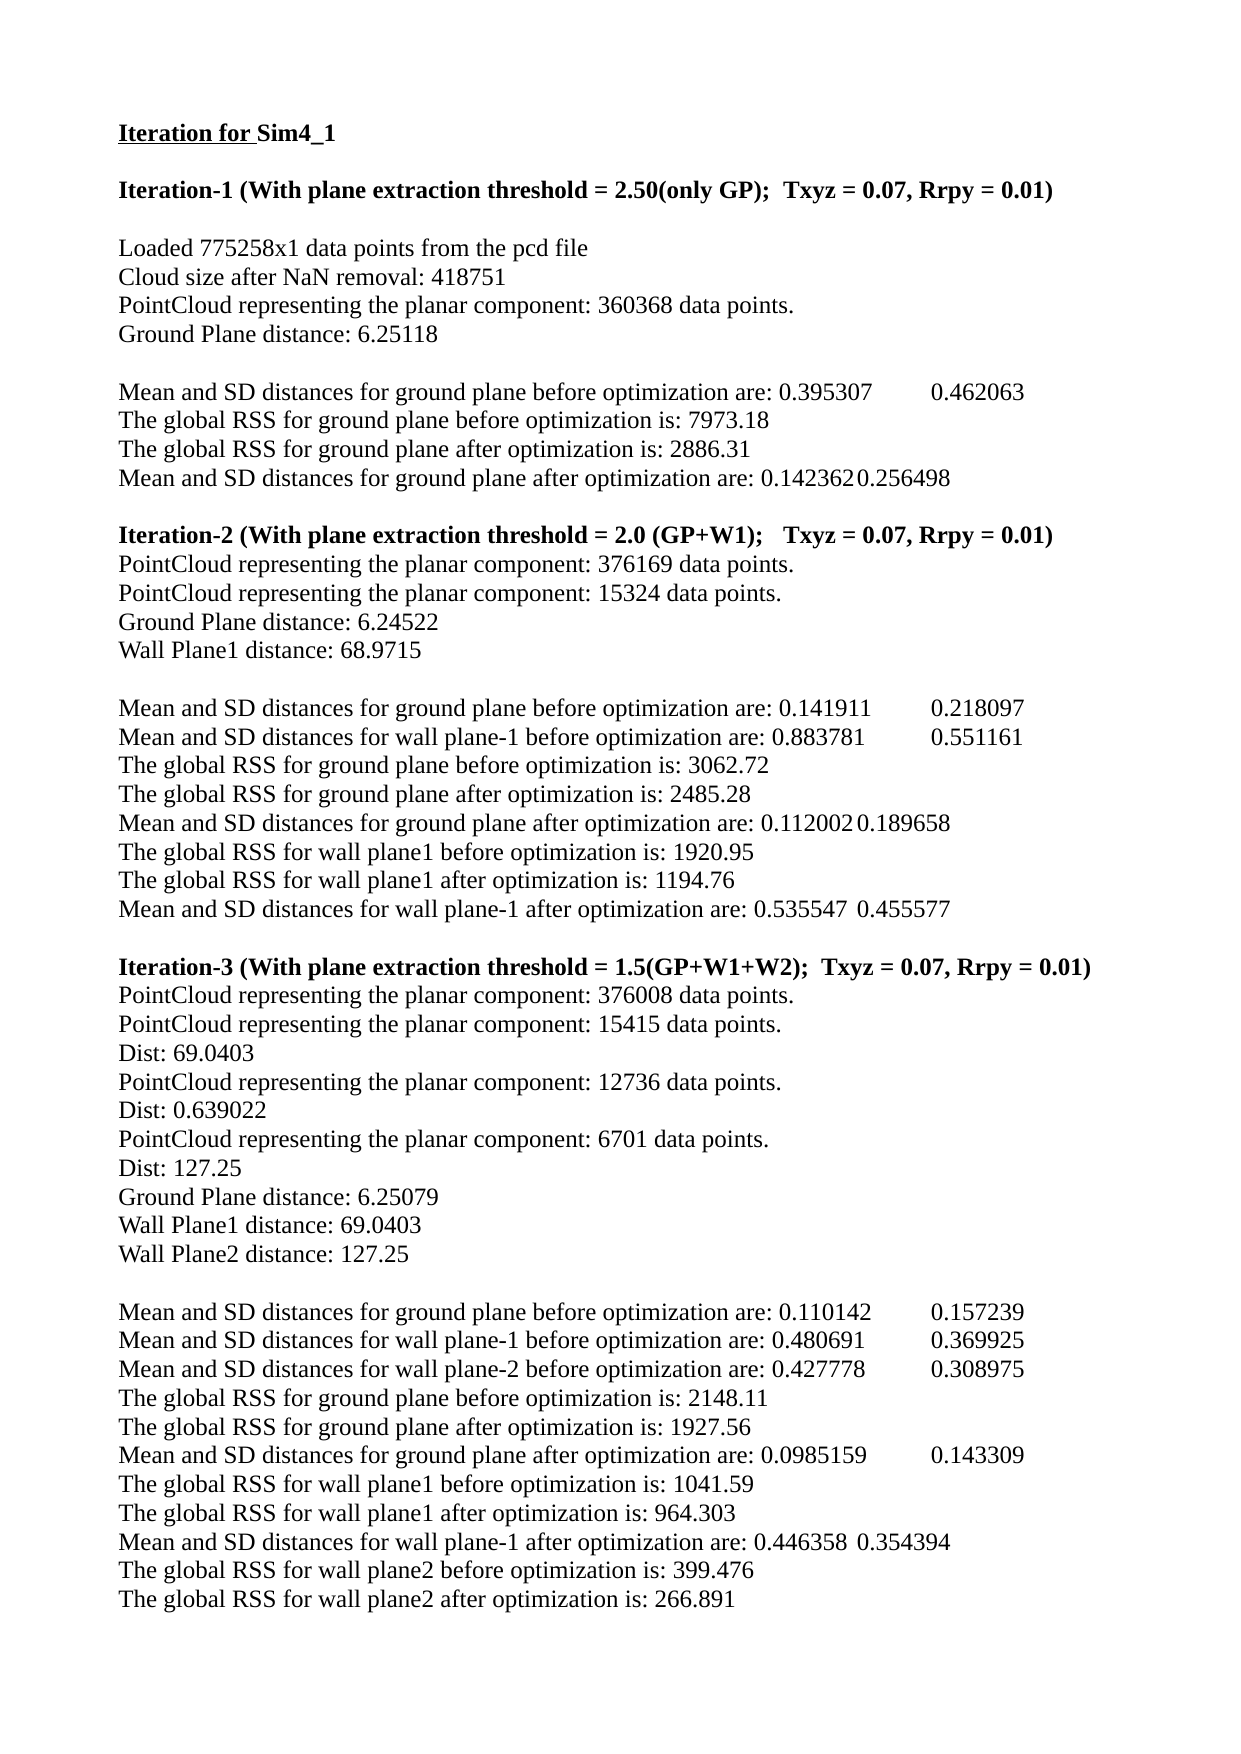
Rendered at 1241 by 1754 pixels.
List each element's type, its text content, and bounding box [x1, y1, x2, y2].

text Mean and SD distances for ground plane before optimization are: 0.395307 0.462063 [118, 377, 1122, 406]
text Mean and SD distances for wall plane-1 after optimization are: 0.446358 0.354394 [118, 1527, 1122, 1556]
text Wall Plane1 distance: 69.0403 [118, 1211, 1122, 1239]
text Iteration-1 (With plane extraction threshold = 2.50(only GP); Txyz = 0.07, Rrpy = 0.01) [118, 176, 1122, 204]
text The global RSS for wall plane2 before optimization is: 399.476 [118, 1556, 1122, 1584]
text PointCloud representing the planar component: 360368 data points. [118, 291, 1122, 319]
text Wall Plane2 distance: 127.25 [118, 1239, 1122, 1268]
text Cloud size after NaN removal: 418751 [118, 262, 1122, 291]
text Iteration-2 (With plane extraction threshold = 2.0 (GP+W1); Txyz = 0.07, Rrpy = 0.01) [118, 521, 1122, 549]
text PointCloud representing the planar component: 15415 data points. [118, 1009, 1122, 1038]
text PointCloud representing the planar component: 6701 data points. [118, 1124, 1122, 1153]
text Mean and SD distances for wall plane-1 after optimization are: 0.535547 0.455577 [118, 894, 1122, 923]
text Mean and SD distances for wall plane-1 before optimization are: 0.883781 0.551161 [118, 722, 1122, 751]
text Dist: 127.25 [118, 1153, 1122, 1182]
text Mean and SD distances for wall plane-1 before optimization are: 0.480691 0.369925 [118, 1326, 1122, 1354]
text Dist: 0.639022 [118, 1096, 1122, 1124]
text PointCloud representing the planar component: 376169 data points. [118, 549, 1122, 578]
text Ground Plane distance: 6.25118 [118, 319, 1122, 348]
text Ground Plane distance: 6.24522 [118, 607, 1122, 636]
text The global RSS for ground plane after optimization is: 1927.56 [118, 1412, 1122, 1441]
text The global RSS for ground plane after optimization is: 2886.31 [118, 434, 1122, 463]
text The global RSS for wall plane1 before optimization is: 1041.59 [118, 1469, 1122, 1498]
text Iteration-3 (With plane extraction threshold = 1.5(GP+W1+W2); Txyz = 0.07, Rrpy = 0.01) [118, 952, 1122, 981]
text The global RSS for ground plane after optimization is: 2485.28 [118, 779, 1122, 808]
text PointCloud representing the planar component: 12736 data points. [118, 1067, 1122, 1096]
text The global RSS for ground plane before optimization is: 7973.18 [118, 406, 1122, 434]
text The global RSS for wall plane2 after optimization is: 266.891 [118, 1584, 1122, 1613]
text Mean and SD distances for ground plane after optimization are: 0.142362 0.256498 [118, 463, 1122, 492]
text Iteration for Sim4_1 [118, 118, 1122, 147]
text Mean and SD distances for wall plane-2 before optimization are: 0.427778 0.308975 [118, 1354, 1122, 1383]
text The global RSS for ground plane before optimization is: 3062.72 [118, 751, 1122, 779]
text The global RSS for wall plane1 before optimization is: 1920.95 [118, 837, 1122, 866]
text Loaded 775258x1 data points from the pcd file [118, 233, 1122, 262]
text Mean and SD distances for ground plane after optimization are: 0.112002 0.189658 [118, 808, 1122, 837]
text Mean and SD distances for ground plane before optimization are: 0.110142 0.157239 [118, 1297, 1122, 1326]
text Mean and SD distances for ground plane after optimization are: 0.0985159 0.143309 [118, 1441, 1122, 1469]
text PointCloud representing the planar component: 15324 data points. [118, 578, 1122, 607]
text Mean and SD distances for ground plane before optimization are: 0.141911 0.218097 [118, 693, 1122, 722]
text The global RSS for wall plane1 after optimization is: 1194.76 [118, 866, 1122, 894]
text PointCloud representing the planar component: 376008 data points. [118, 981, 1122, 1009]
text The global RSS for wall plane1 after optimization is: 964.303 [118, 1498, 1122, 1527]
text Dist: 69.0403 [118, 1038, 1122, 1067]
text The global RSS for ground plane before optimization is: 2148.11 [118, 1383, 1122, 1412]
text Wall Plane1 distance: 68.9715 [118, 636, 1122, 664]
text Ground Plane distance: 6.25079 [118, 1182, 1122, 1211]
